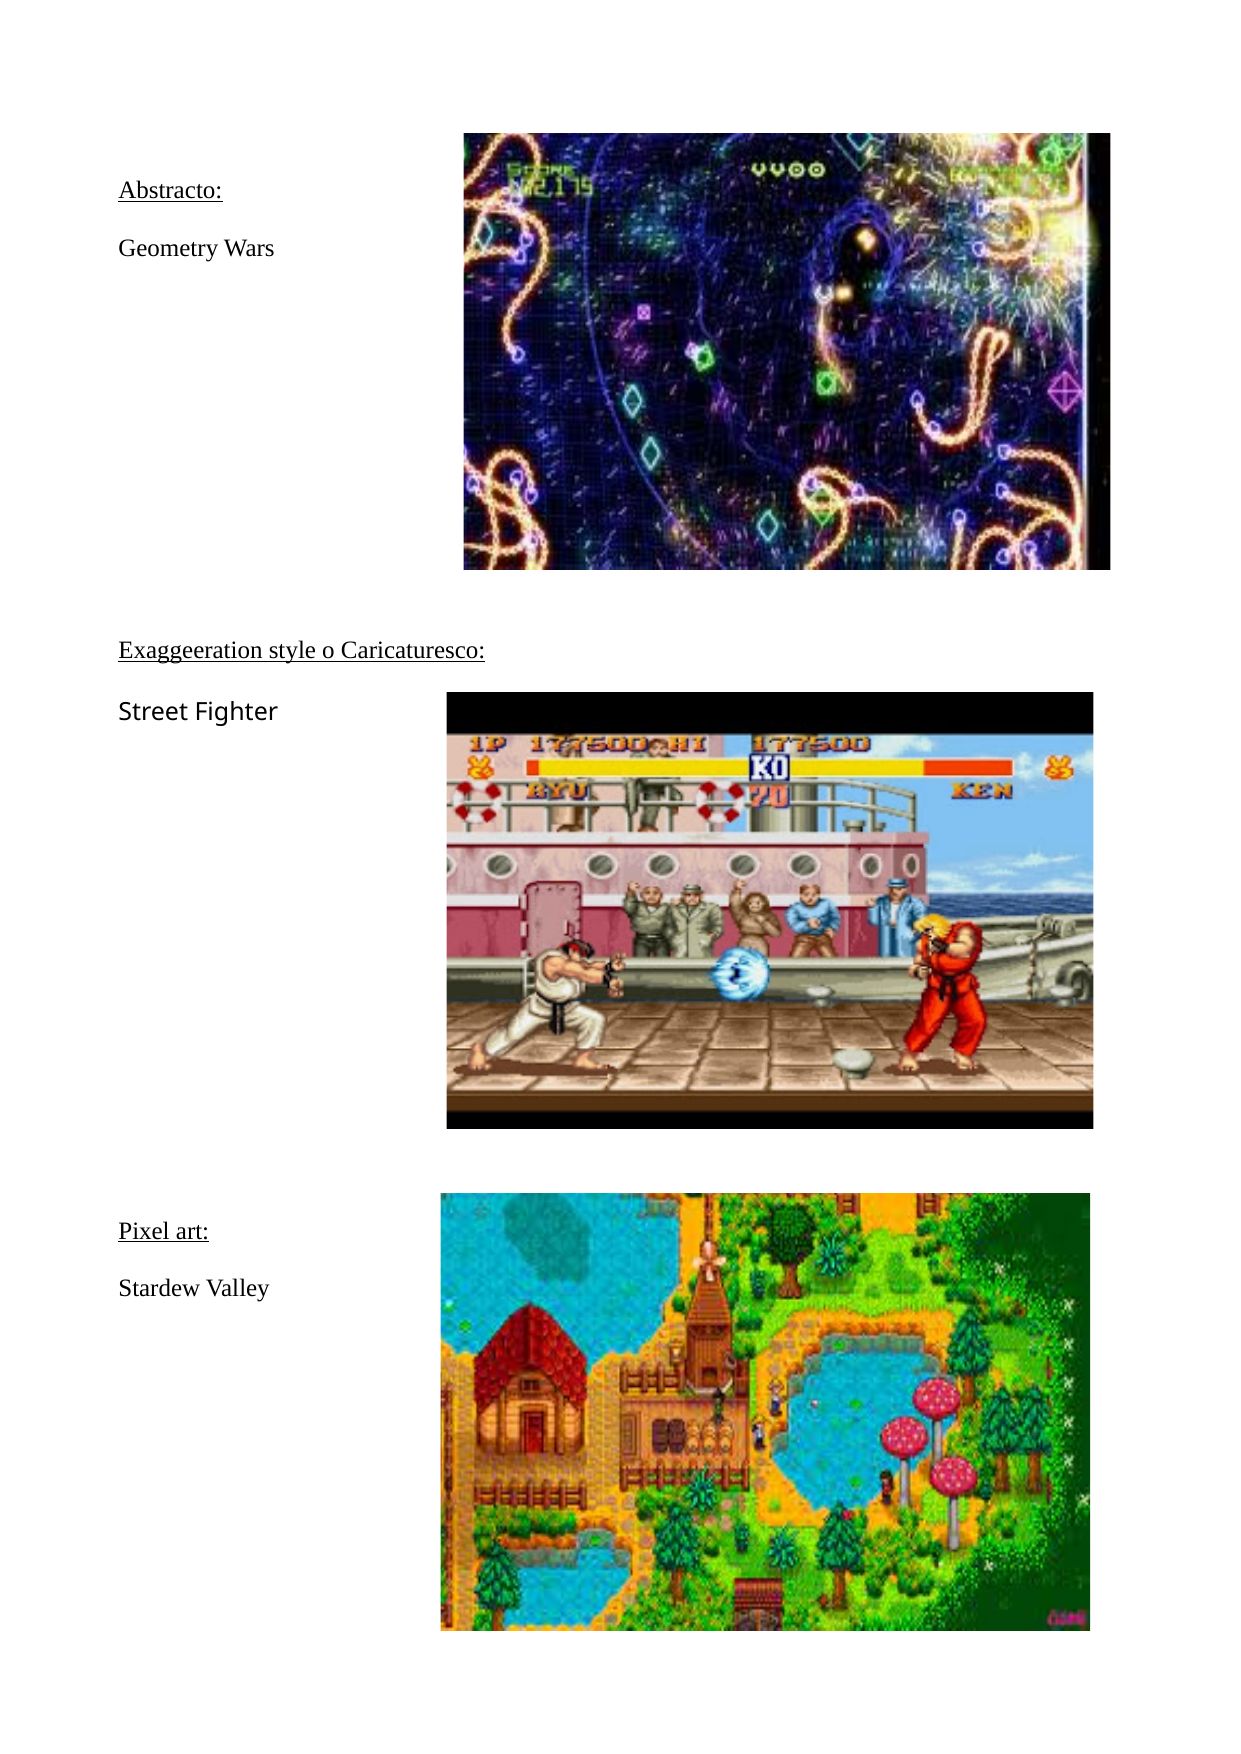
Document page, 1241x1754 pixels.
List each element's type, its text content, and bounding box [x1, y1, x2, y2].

text [1091, 1216, 1122, 1245]
picture [463, 133, 1111, 570]
text Exaggeeration style o Caricaturesco: [118, 636, 1122, 664]
picture [440, 1193, 1091, 1631]
text Pixel art: [118, 1216, 440, 1245]
text Abstracto: [118, 176, 463, 204]
text Geometry Wars [118, 233, 463, 262]
text [1094, 693, 1122, 727]
text [1111, 233, 1122, 262]
text [1091, 1273, 1122, 1302]
text [1111, 176, 1122, 204]
text Stardew Valley [118, 1273, 440, 1302]
text Street Fighter [118, 693, 446, 727]
picture [446, 692, 1094, 1129]
